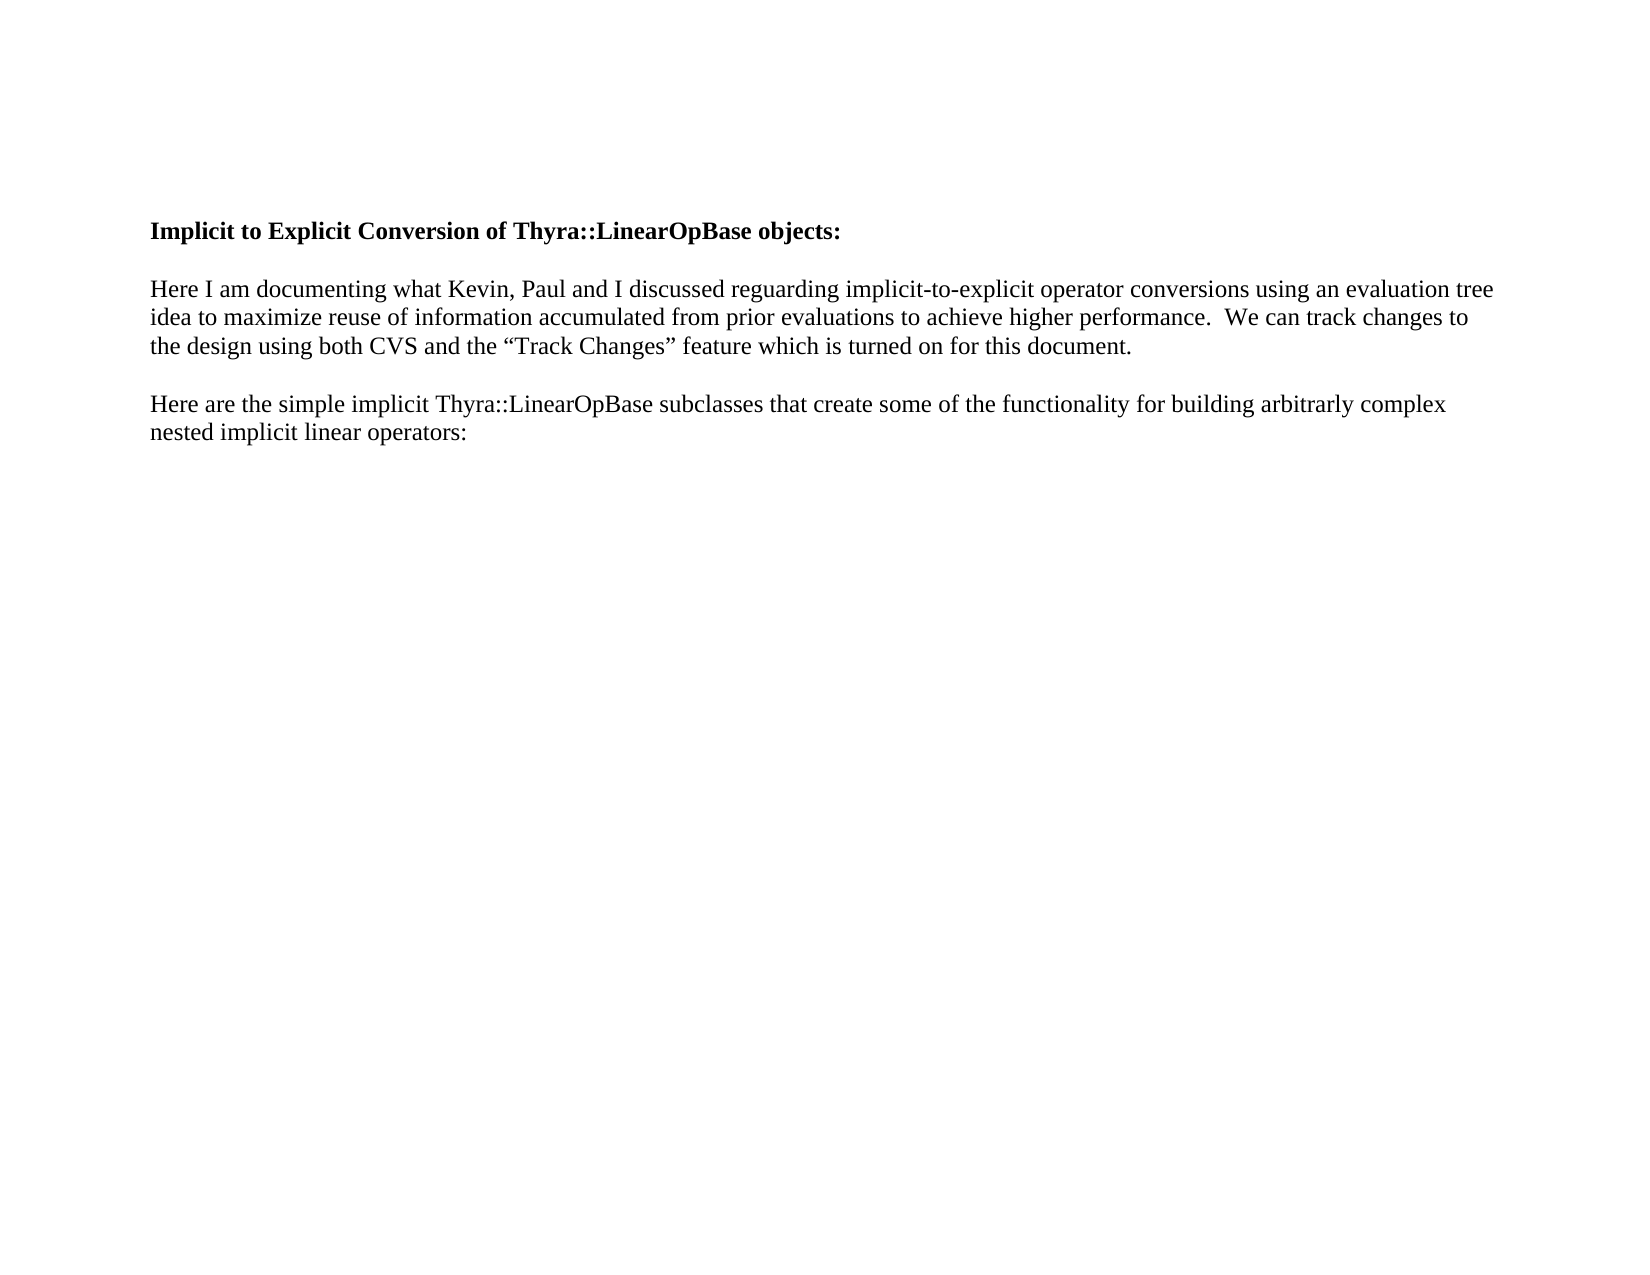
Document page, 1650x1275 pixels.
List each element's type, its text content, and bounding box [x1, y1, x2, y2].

text Here are the simple implicit Thyra::LinearOpBase subclasses that create some of the functionality for building arbitrarly complex nested implicit linear operators: [150, 389, 1500, 446]
text Here I am documenting what Kevin, Paul and I discussed reguarding implicit-to-explicit operator conversions using an evaluation tree idea to maximize reuse of information accumulated from prior evaluations to achieve higher performance. We can track changes to the design using both CVS and the “Track Changes” feature which is turned on for this document. [150, 274, 1500, 360]
text Implicit to Explicit Conversion of Thyra::LinearOpBase objects: [150, 216, 1500, 245]
